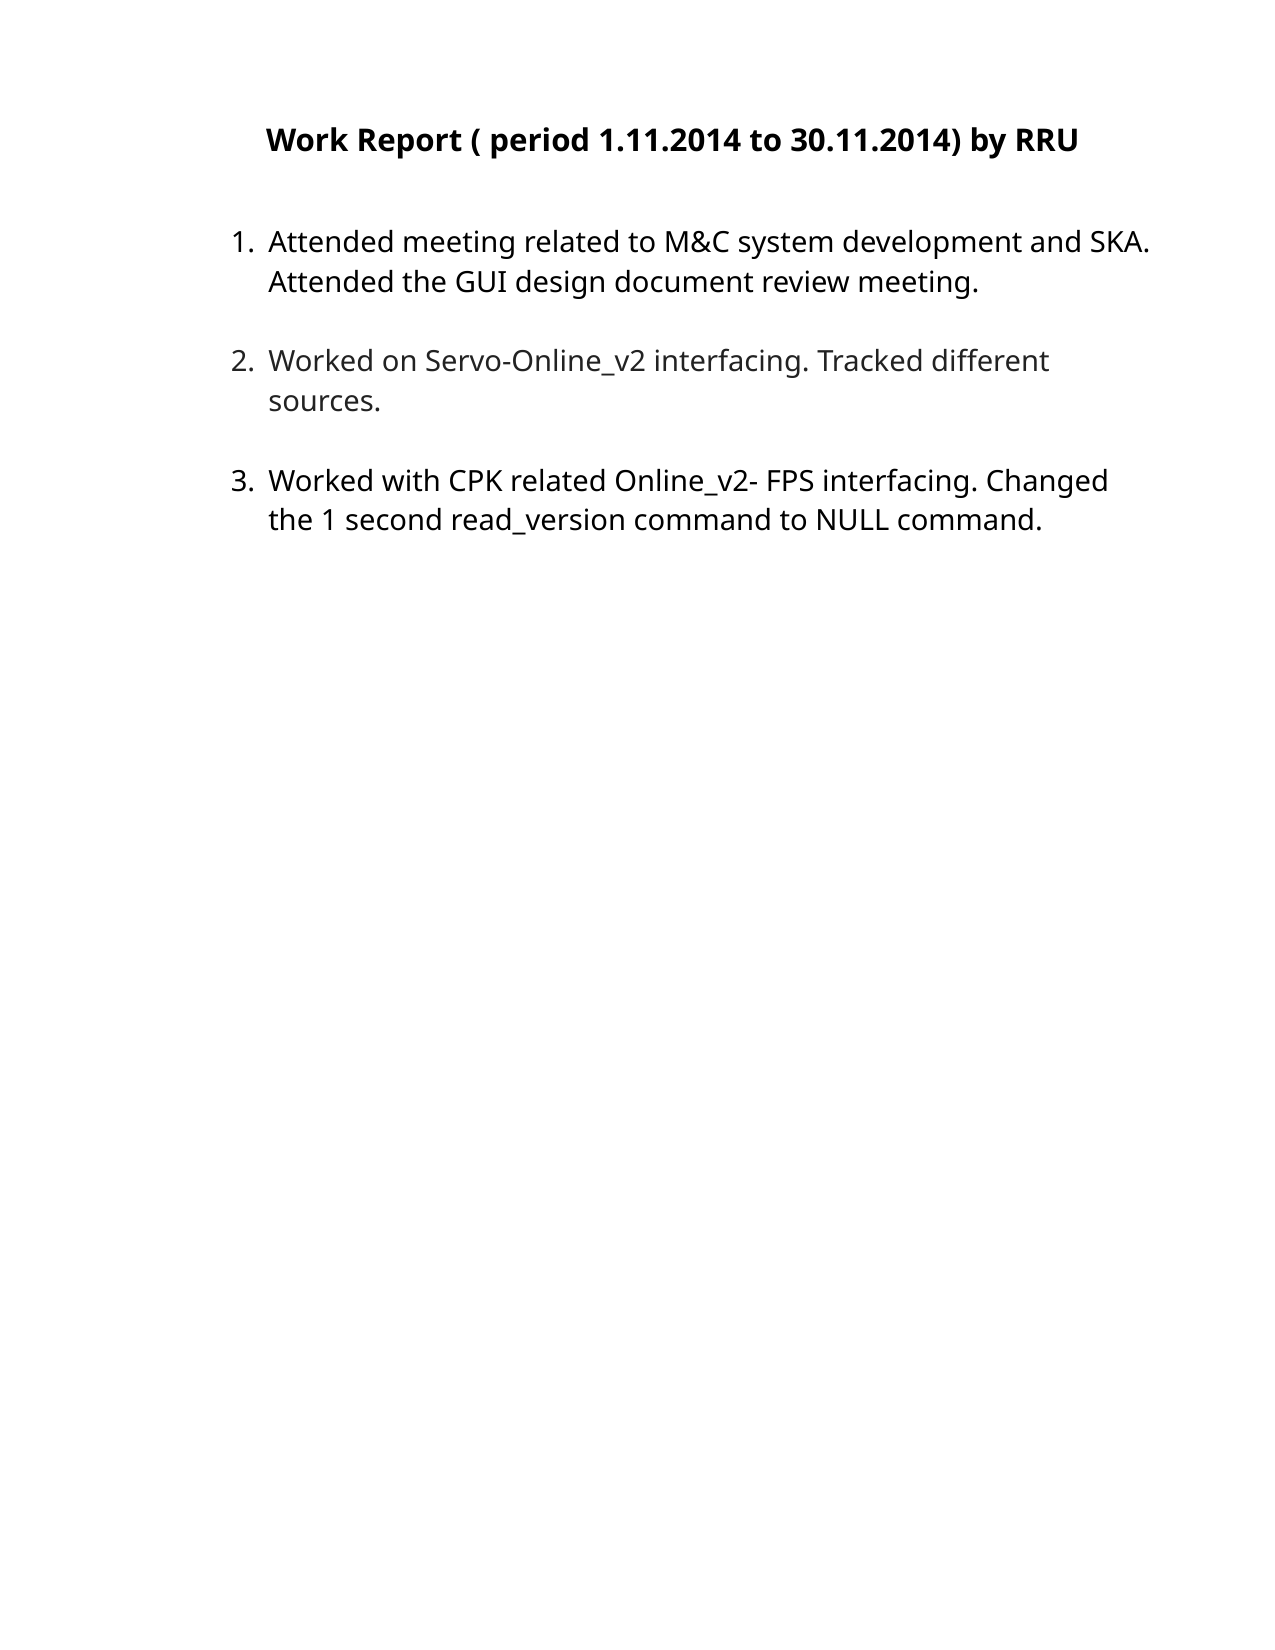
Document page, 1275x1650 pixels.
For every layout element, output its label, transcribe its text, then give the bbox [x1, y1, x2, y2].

text Work Report ( period 1.11.2014 to 30.11.2014) by RRU [118, 118, 1157, 161]
list Worked with CPK related Online_v2- FPS interfacing. Changed the 1 second read_version command to NULL command. [231, 460, 1157, 539]
list Attended meeting related to M&C system development and SKA. Attended the GUI design document review meeting. [231, 222, 1157, 301]
list Worked on Servo-Online_v2 interfacing. Tracked different sources. [231, 341, 1157, 420]
